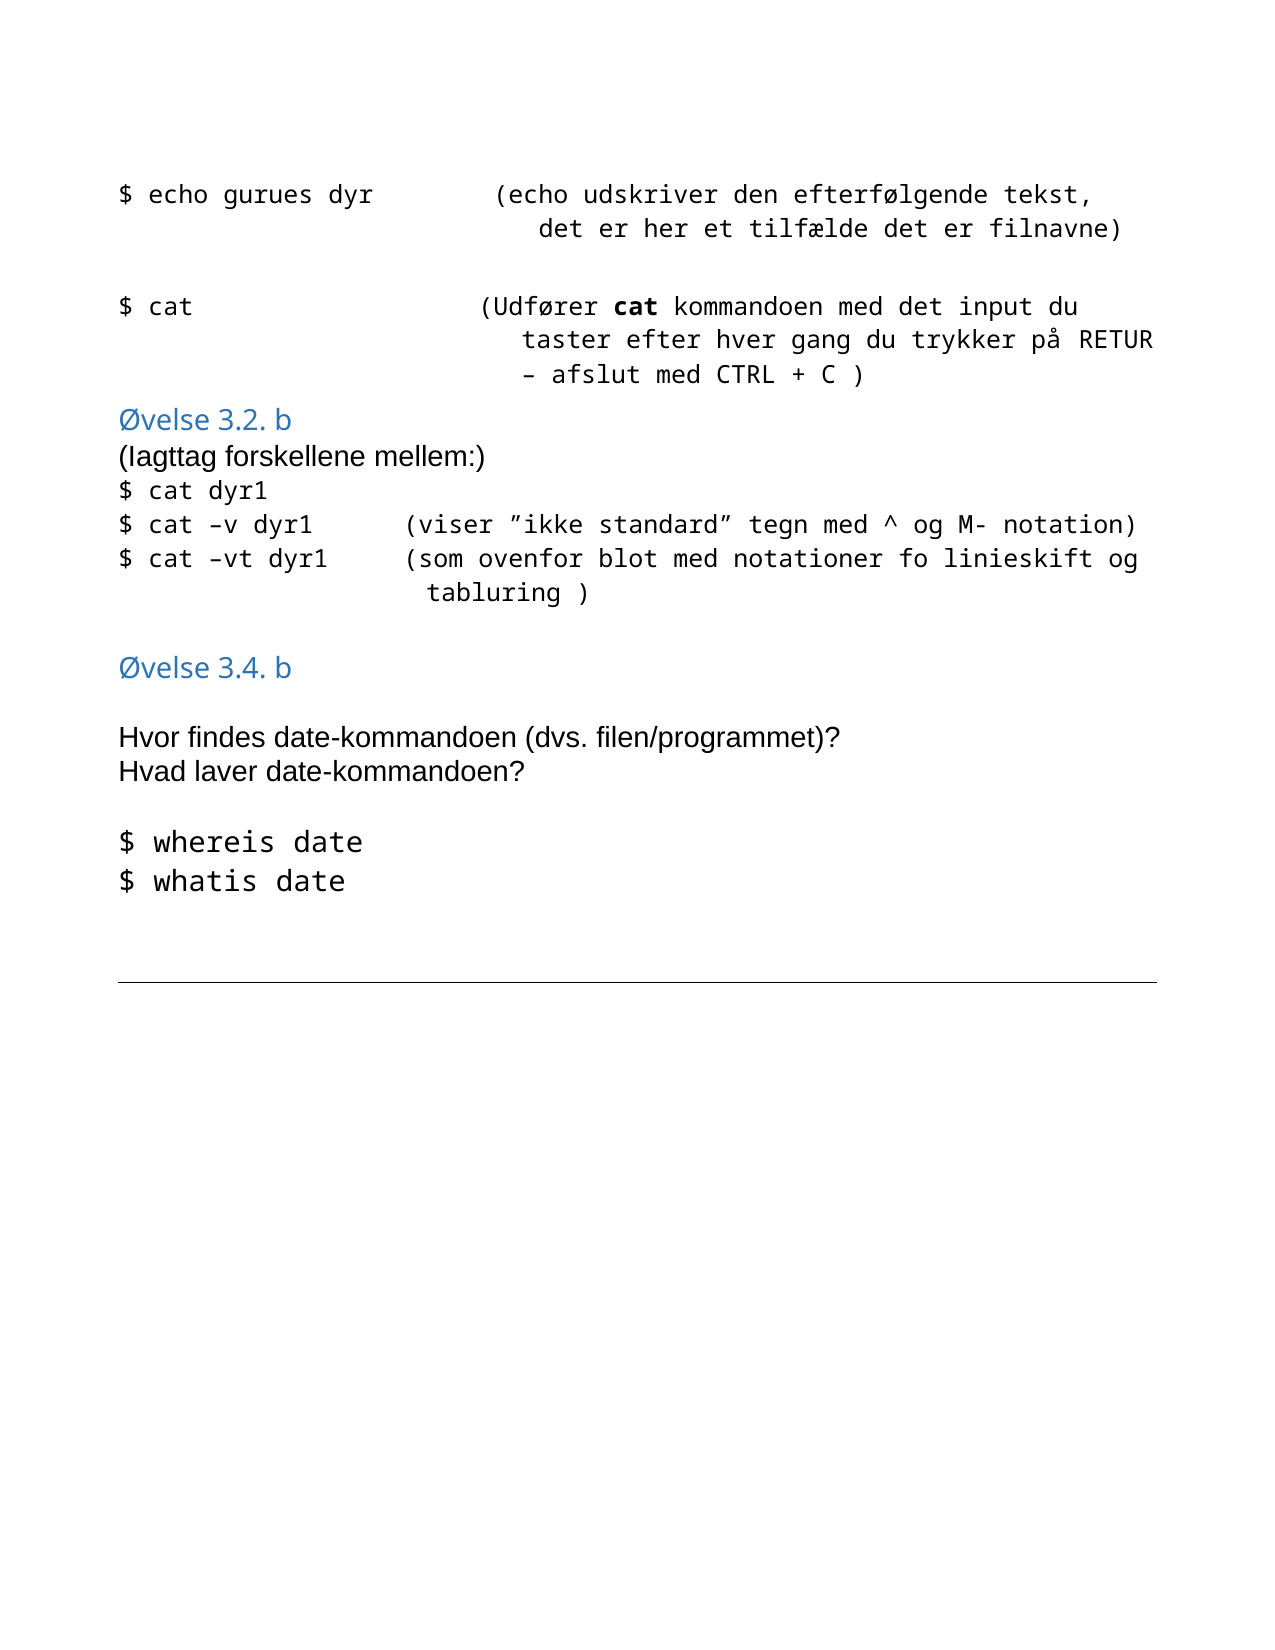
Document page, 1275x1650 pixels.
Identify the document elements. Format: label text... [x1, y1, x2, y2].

subtitle Øvelse 3.2. b [118, 399, 1157, 439]
text Hvad laver date-kommandoen? [118, 754, 1157, 787]
text $ cat dyr1 [118, 472, 1157, 507]
text $ echo gurues dyr (echo udskriver den efterfølgende tekst, det er her et tilfælde det er filnavne) [118, 176, 1157, 244]
text $ whatis date [118, 861, 1157, 900]
text $ cat –v dyr1 (viser ”ikke standard” tegn med ^ og M- notation) [118, 507, 1157, 541]
text $ whereis date [118, 821, 1157, 861]
text $ cat –vt dyr1 (som ovenfor blot med notationer fo linieskift og tabluring ) [118, 541, 1157, 609]
text $ cat (Udfører cat kommandoen med det input du taster efter hver gang du trykker på RETUR – afslut med CTRL + C ) [118, 288, 1157, 390]
text (Iagttag forskellene mellem:) [118, 439, 1157, 472]
subtitle Øvelse 3.4. b [118, 647, 1157, 687]
text Hvor findes date-kommandoen (dvs. filen/programmet)? [118, 687, 1157, 754]
